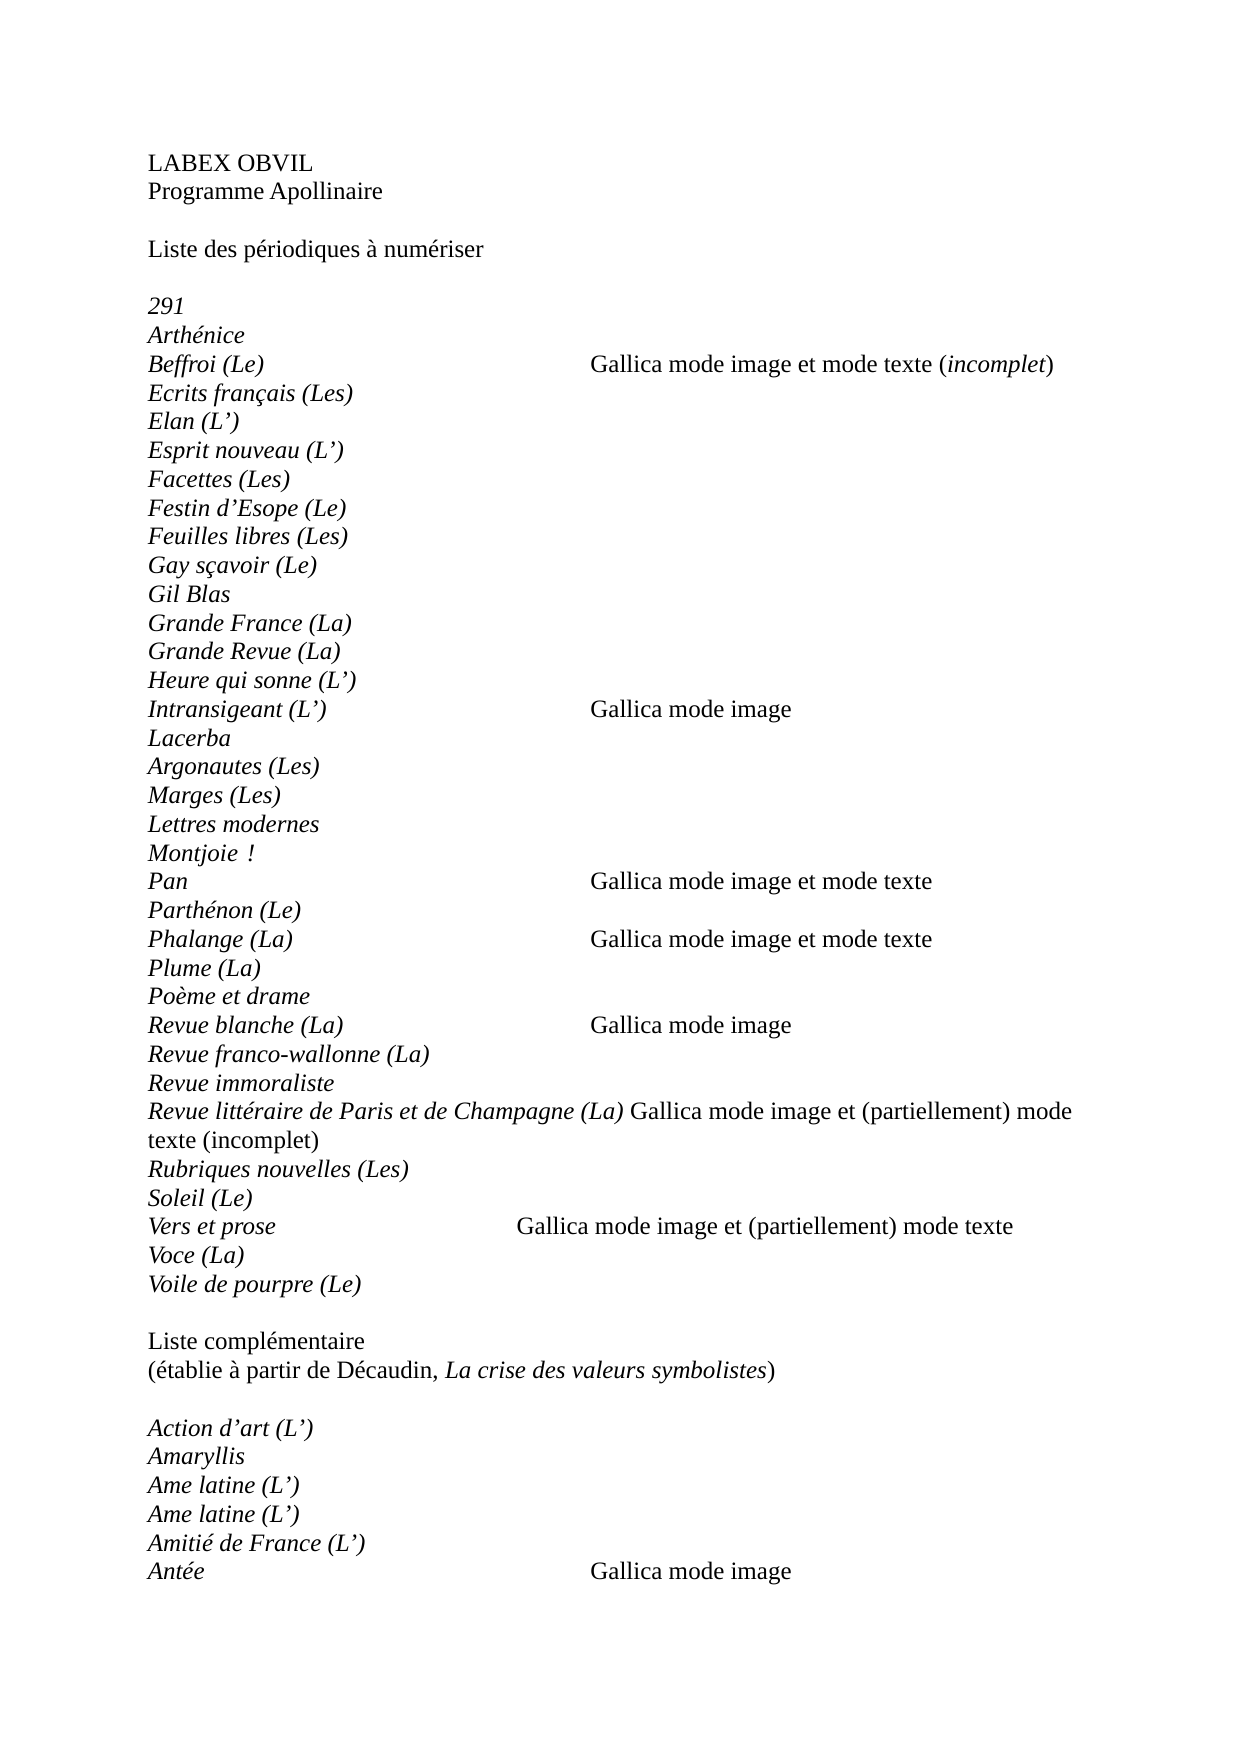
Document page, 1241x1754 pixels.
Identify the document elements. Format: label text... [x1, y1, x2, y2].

text Montjoie ! [148, 838, 1093, 866]
text Action d’art (L’) [148, 1413, 1093, 1441]
text Elan (L’) [148, 406, 1093, 435]
text Revue littéraire de Paris et de Champagne (La) Gallica mode image et (partiellement) mode texte (incomplet) [148, 1096, 1093, 1154]
text Intransigeant (L’) Gallica mode image [148, 694, 1093, 723]
text Revue franco-wallonne (La) [148, 1039, 1093, 1068]
text Poème et drame [148, 981, 1093, 1010]
text (établie à partir de Décaudin, La crise des valeurs symbolistes) [148, 1355, 1093, 1384]
text Voile de pourpre (Le) [148, 1269, 1093, 1298]
text Ame latine (L’) [148, 1499, 1093, 1528]
text Beffroi (Le) Gallica mode image et mode texte (incomplet) [148, 349, 1093, 378]
text Liste complémentaire [148, 1326, 1093, 1355]
text Marges (Les) [148, 780, 1093, 809]
text Argonautes (Les) [148, 751, 1093, 780]
text Amitié de France (L’) [148, 1528, 1093, 1556]
text Revue immoraliste [148, 1068, 1093, 1096]
text Soleil (Le) [148, 1183, 1093, 1211]
text Voce (La) [148, 1240, 1093, 1269]
text Facettes (Les) [148, 464, 1093, 493]
text Rubriques nouvelles (Les) [148, 1154, 1093, 1183]
text Parthénon (Le) [148, 895, 1093, 924]
text Arthénice [148, 320, 1093, 349]
text Phalange (La) Gallica mode image et mode texte [148, 924, 1093, 953]
text Revue blanche (La) Gallica mode image [148, 1010, 1093, 1039]
text Pan Gallica mode image et mode texte [148, 866, 1093, 895]
text Festin d’Esope (Le) [148, 493, 1093, 521]
text Lacerba [148, 723, 1093, 751]
text Grande Revue (La) [148, 636, 1093, 665]
text Programme Apollinaire [148, 176, 1093, 205]
text Antée Gallica mode image [148, 1556, 1093, 1585]
text Heure qui sonne (L’) [148, 665, 1093, 694]
text Plume (La) [148, 953, 1093, 981]
text Gil Blas [148, 579, 1093, 608]
text Liste des périodiques à numériser [148, 234, 1093, 263]
text Ame latine (L’) [148, 1470, 1093, 1499]
text 291 [148, 291, 1093, 320]
text Amaryllis [148, 1441, 1093, 1470]
text Lettres modernes [148, 809, 1093, 838]
text Esprit nouveau (L’) [148, 435, 1093, 464]
text Gay sçavoir (Le) [148, 550, 1093, 579]
text Ecrits français (Les) [148, 378, 1093, 406]
text Vers et prose Gallica mode image et (partiellement) mode texte [148, 1211, 1093, 1240]
text Grande France (La) [148, 608, 1093, 636]
text LABEX OBVIL [148, 148, 1093, 176]
text Feuilles libres (Les) [148, 521, 1093, 550]
